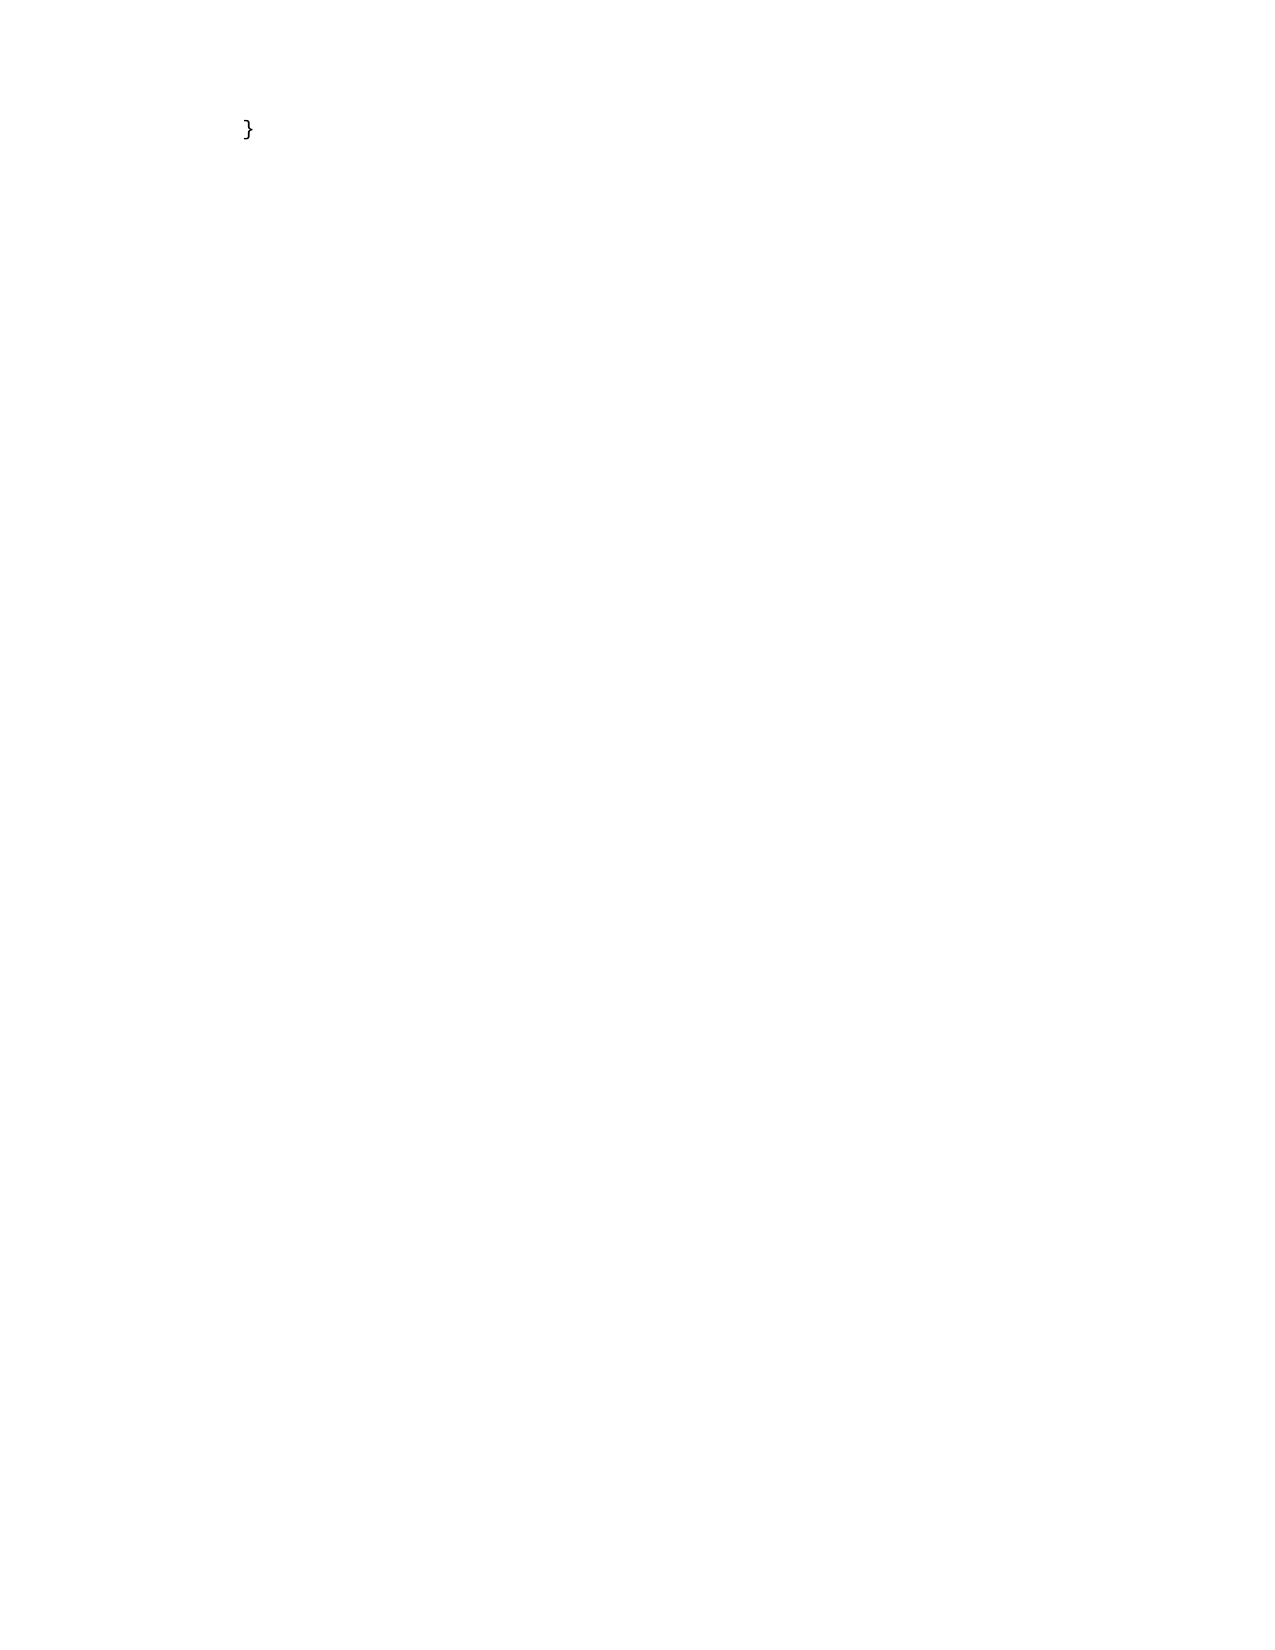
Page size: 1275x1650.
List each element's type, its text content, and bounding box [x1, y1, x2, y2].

text } [192, 118, 1157, 142]
